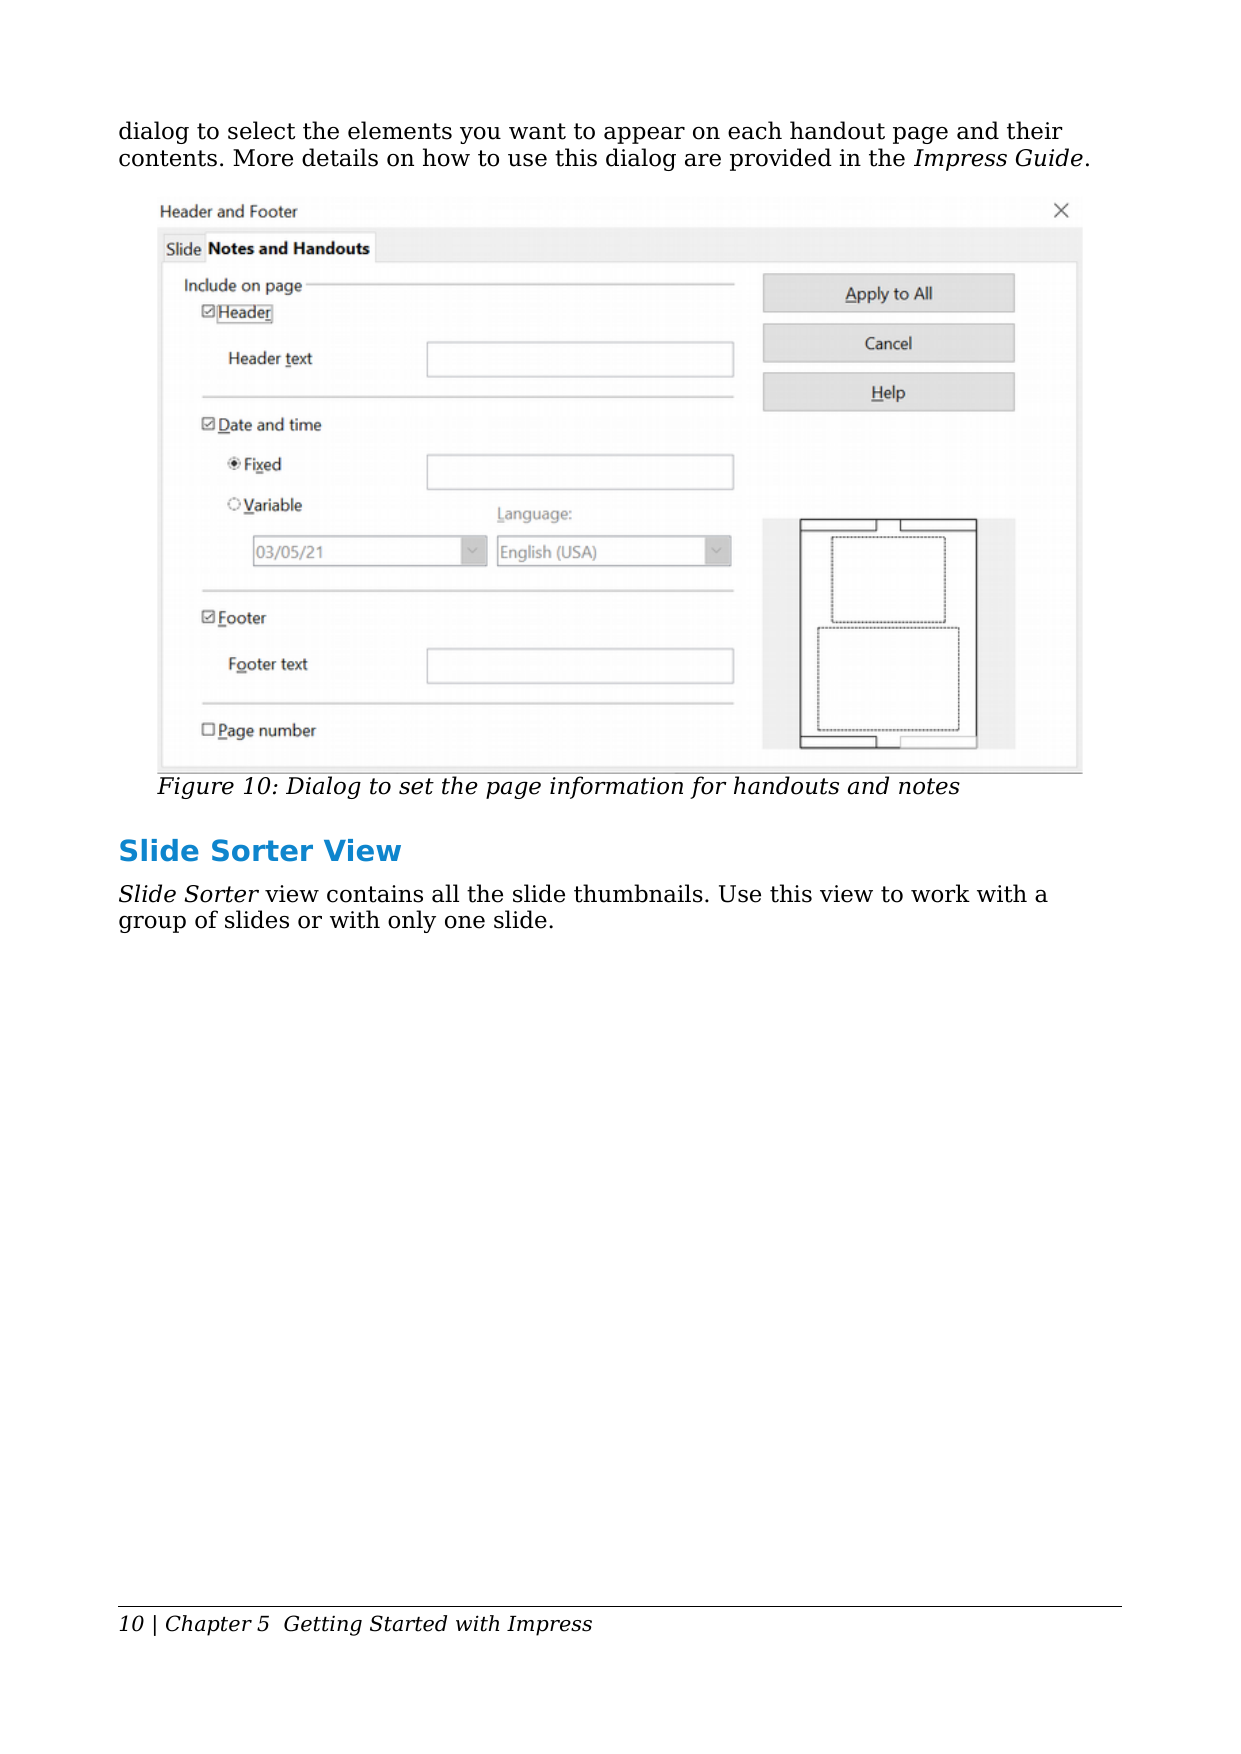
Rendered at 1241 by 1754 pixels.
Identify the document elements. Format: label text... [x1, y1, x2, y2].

picture [157, 196, 1083, 774]
text dialog to select the elements you want to appear on each handout page and their contents. More details on how to use this dialog are provided in the Impress Guide. [118, 118, 1122, 171]
subtitle Slide Sorter View [118, 835, 1122, 869]
text Figure 10: Dialog to set the page information for handouts and notes [157, 774, 1083, 800]
text Slide Sorter view contains all the slide thumbnails. Use this view to work with a group of slides or with only one slide. [118, 881, 1122, 934]
